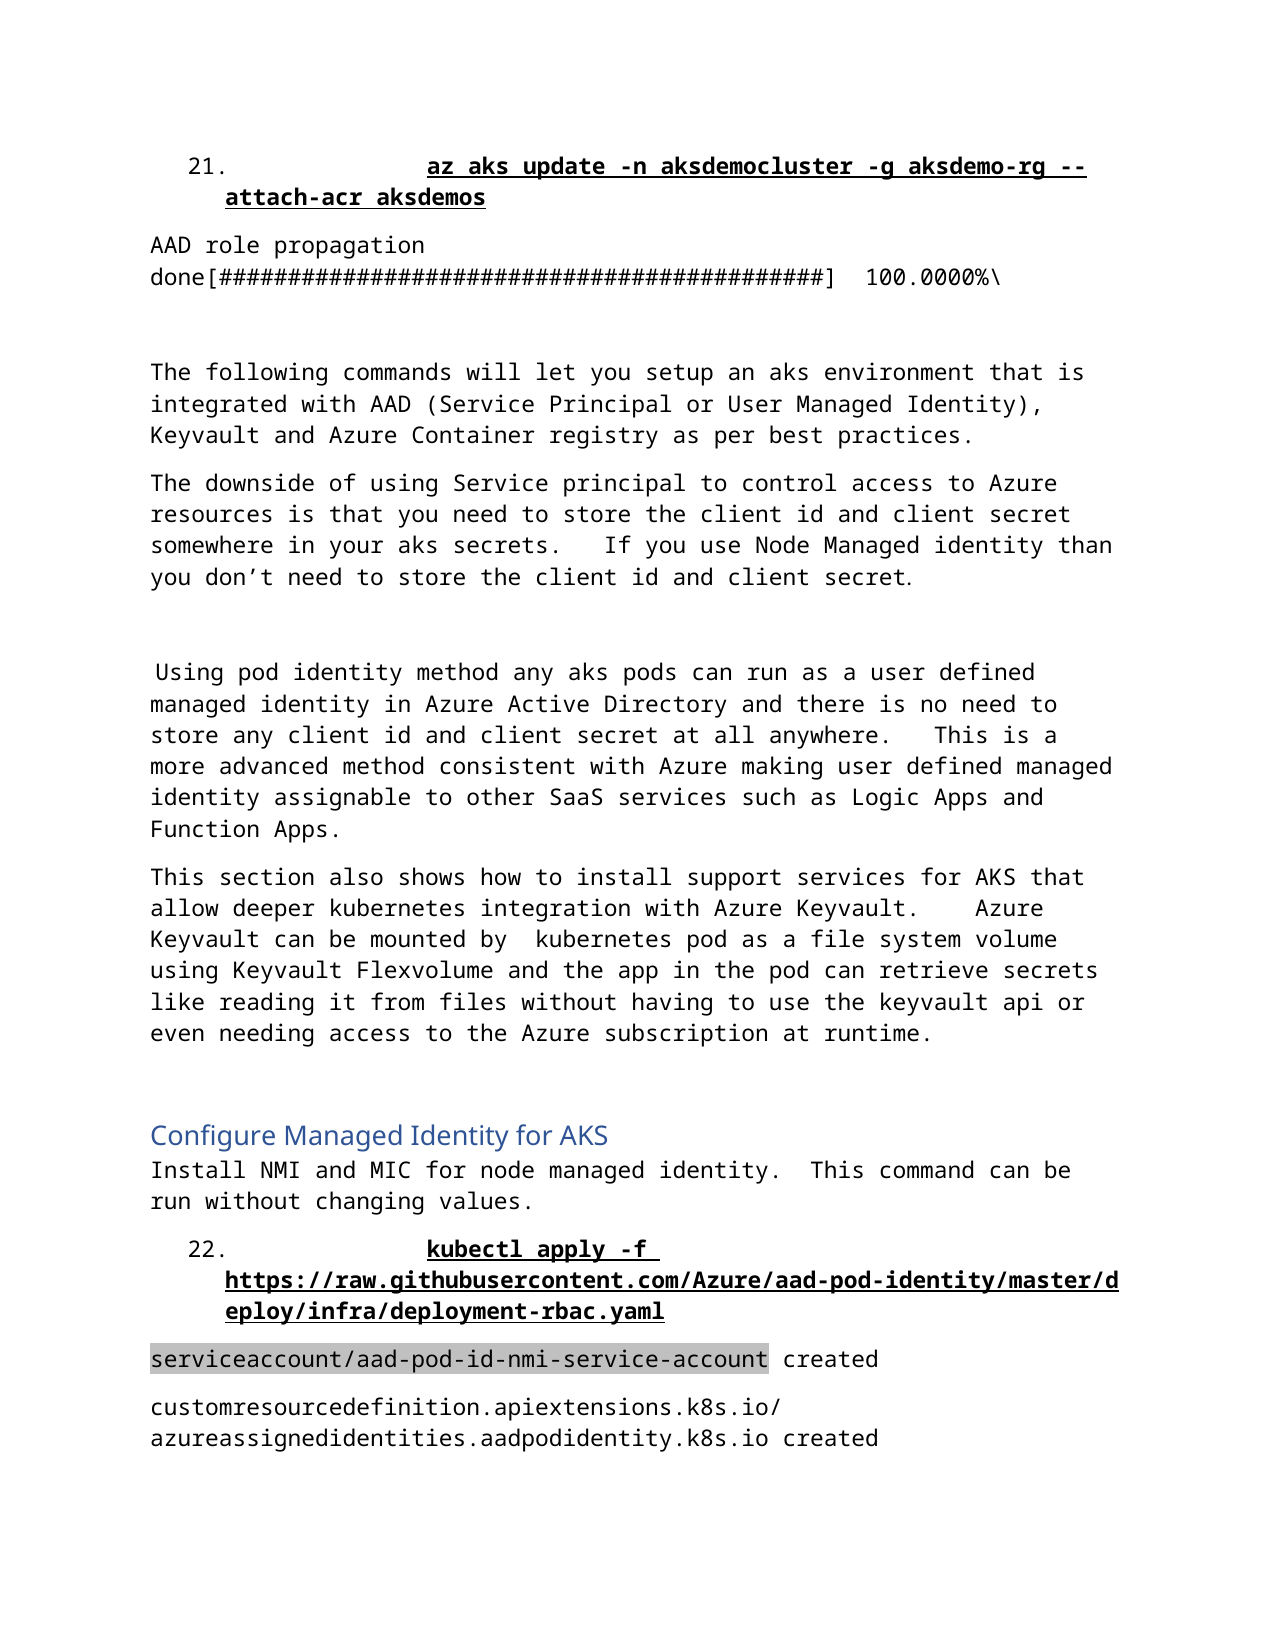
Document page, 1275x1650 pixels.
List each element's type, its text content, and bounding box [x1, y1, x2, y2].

text Install NMI and MIC for node managed identity. This command can be run without changing values. [150, 1153, 1125, 1216]
text AAD role propagation done[############################################] 100.0000%\ [150, 229, 1125, 292]
text The downside of using Service principal to control access to Azure resources is that you need to store the client id and client secret somewhere in your aks secrets. If you use Node Managed identity than you don’t need to store the client id and client secret. [150, 467, 1125, 592]
text The following commands will let you setup an aks environment that is integrated with AAD (Service Principal or User Managed Identity), Keyvault and Azure Container registry as per best practices. [150, 356, 1125, 450]
text serviceaccount/aad-pod-id-nmi-service-account created [150, 1343, 1125, 1374]
subtitle Configure Managed Identity for AKS [150, 1117, 1125, 1153]
list az aks update -n aksdemocluster -g aksdemo-rg --attach-acr aksdemos [187, 150, 1125, 212]
text Using pod identity method any aks pods can run as a user defined managed identity in Azure Active Directory and there is no need to store any client id and client secret at all anywhere. This is a more advanced method consistent with Azure making user defined managed identity assignable to other SaaS services such as Logic Apps and Function Apps. [150, 656, 1125, 844]
text This section also shows how to install support services for AKS that allow deeper kubernetes integration with Azure Keyvault. Azure Keyvault can be mounted by kubernetes pod as a file system volume using Keyvault Flexvolume and the app in the pod can retrieve secrets like reading it from files without having to use the keyvault api or even needing access to the Azure subscription at runtime. [150, 860, 1125, 1048]
list kubectl apply -f https://raw.githubusercontent.com/Azure/aad-pod-identity/master/deploy/infra/deployment-rbac.yaml [187, 1233, 1125, 1326]
text customresourcedefinition.apiextensions.k8s.io/azureassignedidentities.aadpodidentity.k8s.io created [150, 1391, 1125, 1453]
